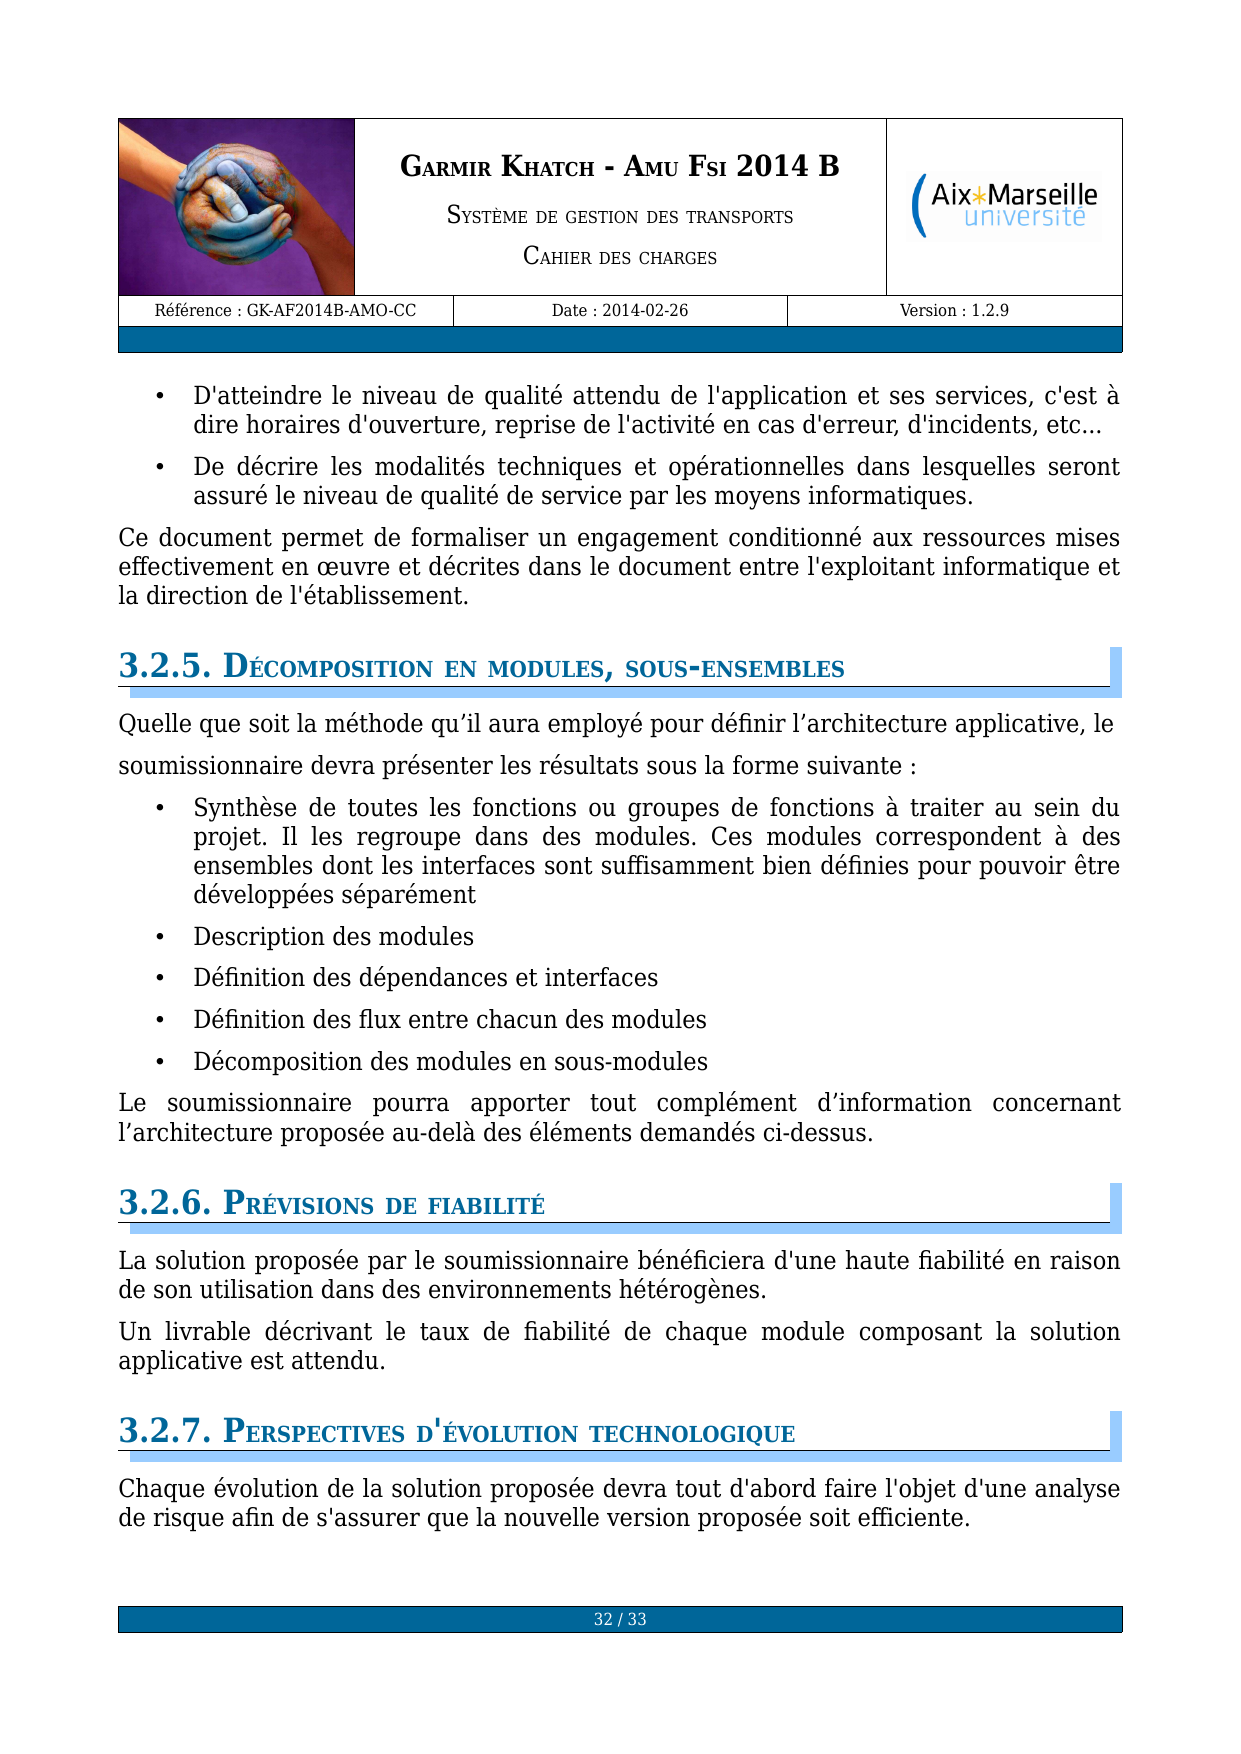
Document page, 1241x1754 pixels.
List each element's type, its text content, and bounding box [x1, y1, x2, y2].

text Un livrable décrivant le taux de fiabilité de chaque module composant la solution applicative est attendu. [118, 1317, 1122, 1375]
text La solution proposée par le soumissionnaire bénéficiera d'une haute fiabilité en raison de son utilisation dans des environnements hétérogènes. [118, 1246, 1122, 1304]
list Définition des flux entre chacun des modules [156, 1005, 1122, 1034]
text soumissionnaire devra présenter les résultats sous la forme suivante : [118, 751, 1122, 780]
list De décrire les modalités techniques et opérationnelles dans lesquelles seront assuré le niveau de qualité de service par les moyens informatiques. [156, 452, 1122, 510]
picture [119, 119, 354, 295]
subtitle Décomposition en modules, sous-ensembles [118, 647, 1110, 686]
list Définition des dépendances et interfaces [156, 963, 1122, 993]
list Décomposition des modules en sous-modules [156, 1047, 1122, 1076]
list Synthèse de toutes les fonctions ou groupes de fonctions à traiter au sein du projet. Il les regroupe dans des modules. Ces modules correspondent à des ensembles dont les interfaces sont suffisamment bien définies pour pouvoir être développées séparément [156, 793, 1122, 909]
list Description des modules [156, 922, 1122, 951]
list D'atteindre le niveau de qualité attendu de l'application et ses services, c'est à dire horaires d'ouverture, reprise de l'activité en cas d'erreur, d'incidents, etc... [156, 381, 1122, 439]
text Chaque évolution de la solution proposée devra tout d'abord faire l'objet d'une analyse de risque afin de s'assurer que la nouvelle version proposée soit efficiente. [118, 1474, 1122, 1532]
picture [887, 126, 1122, 288]
text Le soumissionnaire pourra apporter tout complément d’information concernant l’architecture proposée au-delà des éléments demandés ci-dessus. [118, 1088, 1122, 1147]
text Ce document permet de formaliser un engagement conditionné aux ressources mises effectivement en œuvre et décrites dans le document entre l'exploitant informatique et la direction de l'établissement. [118, 523, 1122, 610]
subtitle Perspectives d'évolution technologique [118, 1411, 1110, 1450]
subtitle Prévisions de fiabilité [118, 1183, 1110, 1222]
text Quelle que soit la méthode qu’il aura employé pour définir l’architecture applicative, le [118, 709, 1122, 738]
